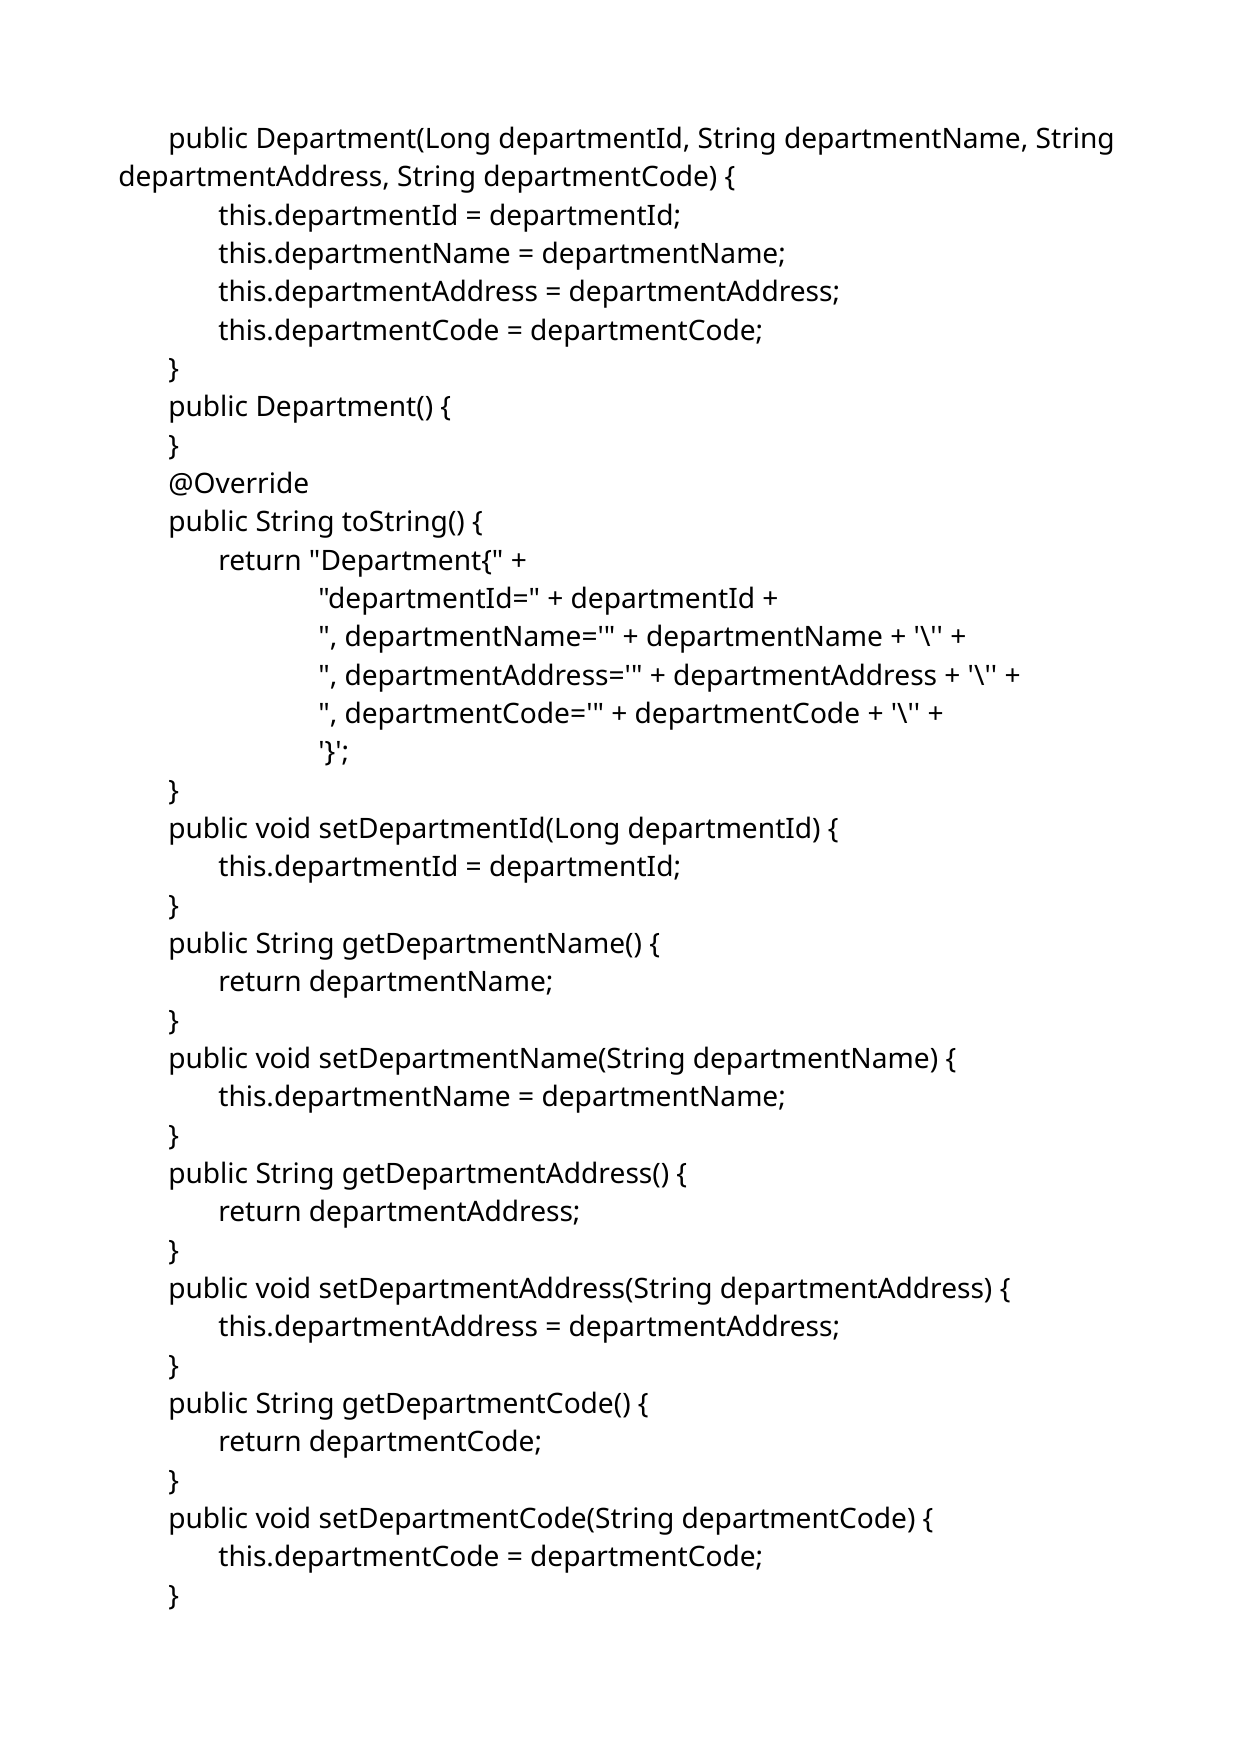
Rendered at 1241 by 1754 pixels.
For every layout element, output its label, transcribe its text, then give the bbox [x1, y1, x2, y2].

text } [118, 1115, 1122, 1153]
text this.departmentName = departmentName; [118, 233, 1122, 271]
text return departmentAddress; [118, 1191, 1122, 1230]
text public String getDepartmentAddress() { [118, 1153, 1122, 1191]
text this.departmentCode = departmentCode; [118, 1536, 1122, 1575]
text return departmentCode; [118, 1421, 1122, 1460]
text this.departmentId = departmentId; [118, 846, 1122, 885]
text } [118, 1460, 1122, 1498]
text } [118, 1345, 1122, 1383]
text return departmentName; [118, 961, 1122, 1000]
text public Department(Long departmentId, String departmentName, String departmentAddress, String departmentCode) { [118, 118, 1122, 195]
text ", departmentCode='" + departmentCode + '\'' + [118, 693, 1122, 731]
text this.departmentId = departmentId; [118, 195, 1122, 233]
text this.departmentAddress = departmentAddress; [118, 1306, 1122, 1345]
text '}'; [118, 731, 1122, 770]
text this.departmentAddress = departmentAddress; [118, 271, 1122, 310]
text ", departmentAddress='" + departmentAddress + '\'' + [118, 655, 1122, 693]
text return "Department{" + [118, 540, 1122, 578]
text } [118, 1000, 1122, 1038]
text public void setDepartmentAddress(String departmentAddress) { [118, 1268, 1122, 1306]
text } [118, 348, 1122, 386]
text public String toString() { [118, 501, 1122, 540]
text public void setDepartmentCode(String departmentCode) { [118, 1498, 1122, 1536]
text "departmentId=" + departmentId + [118, 578, 1122, 616]
text public String getDepartmentCode() { [118, 1383, 1122, 1421]
text public Department() { [118, 386, 1122, 425]
text ", departmentName='" + departmentName + '\'' + [118, 616, 1122, 655]
text @Override [118, 463, 1122, 501]
text } [118, 885, 1122, 923]
text public void setDepartmentName(String departmentName) { [118, 1038, 1122, 1076]
text } [118, 1575, 1122, 1613]
text public void setDepartmentId(Long departmentId) { [118, 808, 1122, 846]
text public String getDepartmentName() { [118, 923, 1122, 961]
text this.departmentName = departmentName; [118, 1076, 1122, 1115]
text } [118, 770, 1122, 808]
text } [118, 1230, 1122, 1268]
text } [118, 425, 1122, 463]
text this.departmentCode = departmentCode; [118, 310, 1122, 348]
